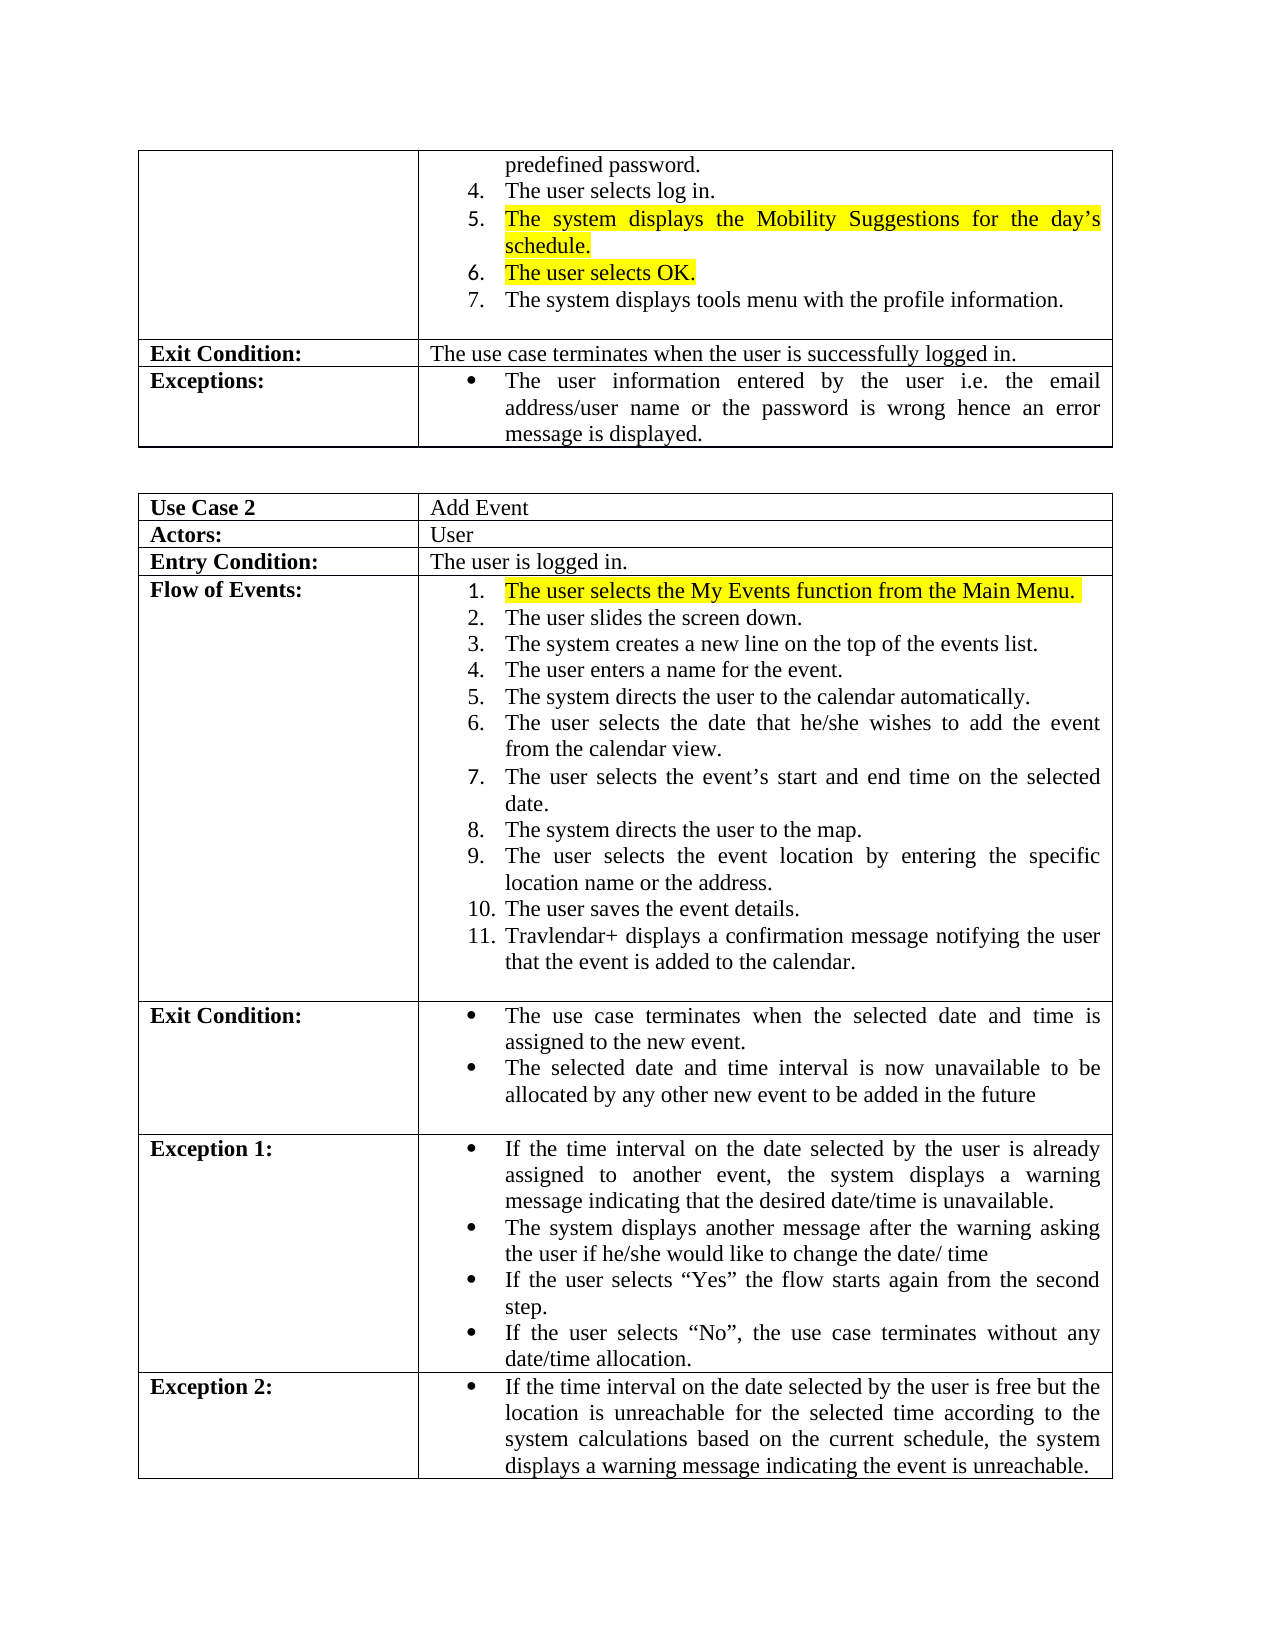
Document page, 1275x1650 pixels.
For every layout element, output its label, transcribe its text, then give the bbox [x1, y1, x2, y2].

table_cell Exit Condition: [139, 1002, 418, 1133]
table_cell The use case terminates when the user is successfully logged in. [419, 340, 1112, 366]
table_cell The user selects the My Events function from the Main Menu. The user slides the screen down. The system creates a new line on the top of the events list. The user enters a name for the event. The system directs the user to the calendar automatically. The user selects the date that he/she wishes to add the event from the calendar view. The user selects the event’s start and end time on the selected date. The system directs the user to the map. The user selects the event location by entering the specific location name or the address. The user saves the event details. Travlendar+ displays a confirmation message notifying the user that the event is added to the calendar. [419, 576, 1112, 1001]
table_cell predefined password. The user selects log in. The system displays the Mobility Suggestions for the day’s schedule. The user selects OK. The system displays tools menu with the profile information. [419, 151, 1112, 339]
table_header Use Case 2 [139, 494, 418, 520]
table_cell Exit Condition: [139, 340, 418, 366]
table_cell Actors: [139, 521, 418, 547]
table_cell If the time interval on the date selected by the user is free but the location is unreachable for the selected time according to the system calculations based on the current schedule, the system displays a warning message indicating the event is unreachable. The system displays another message after the warning asking the user if he/she would like to change the event location. If the user selects “Yes” the flow starts again from the third step. If the user selects “No”, the use case terminates without any date/time allocation. [419, 1373, 1112, 1478]
table_cell Entry Condition: [139, 548, 418, 575]
table_header Add Event [419, 494, 1112, 520]
table_cell Exception 2: [139, 1373, 418, 1478]
table_cell The use case terminates when the selected date and time is assigned to the new event. The selected date and time interval is now unavailable to be allocated by any other new event to be added in the future [419, 1002, 1112, 1133]
table_cell Exception 1: [139, 1135, 418, 1372]
table_cell The user is logged in. [419, 548, 1112, 575]
table_cell User [419, 521, 1112, 547]
table_cell Flow of Events: [139, 576, 418, 1001]
table_cell [139, 151, 418, 339]
table_cell If the time interval on the date selected by the user is already assigned to another event, the system displays a warning message indicating that the desired date/time is unavailable. The system displays another message after the warning asking the user if he/she would like to change the date/ time If the user selects “Yes” the flow starts again from the second step. If the user selects “No”, the use case terminates without any date/time allocation. [419, 1135, 1112, 1372]
table_cell Exceptions: [139, 367, 418, 446]
table_cell The user information entered by the user i.e. the email address/user name or the password is wrong hence an error message is displayed. [419, 367, 1112, 446]
